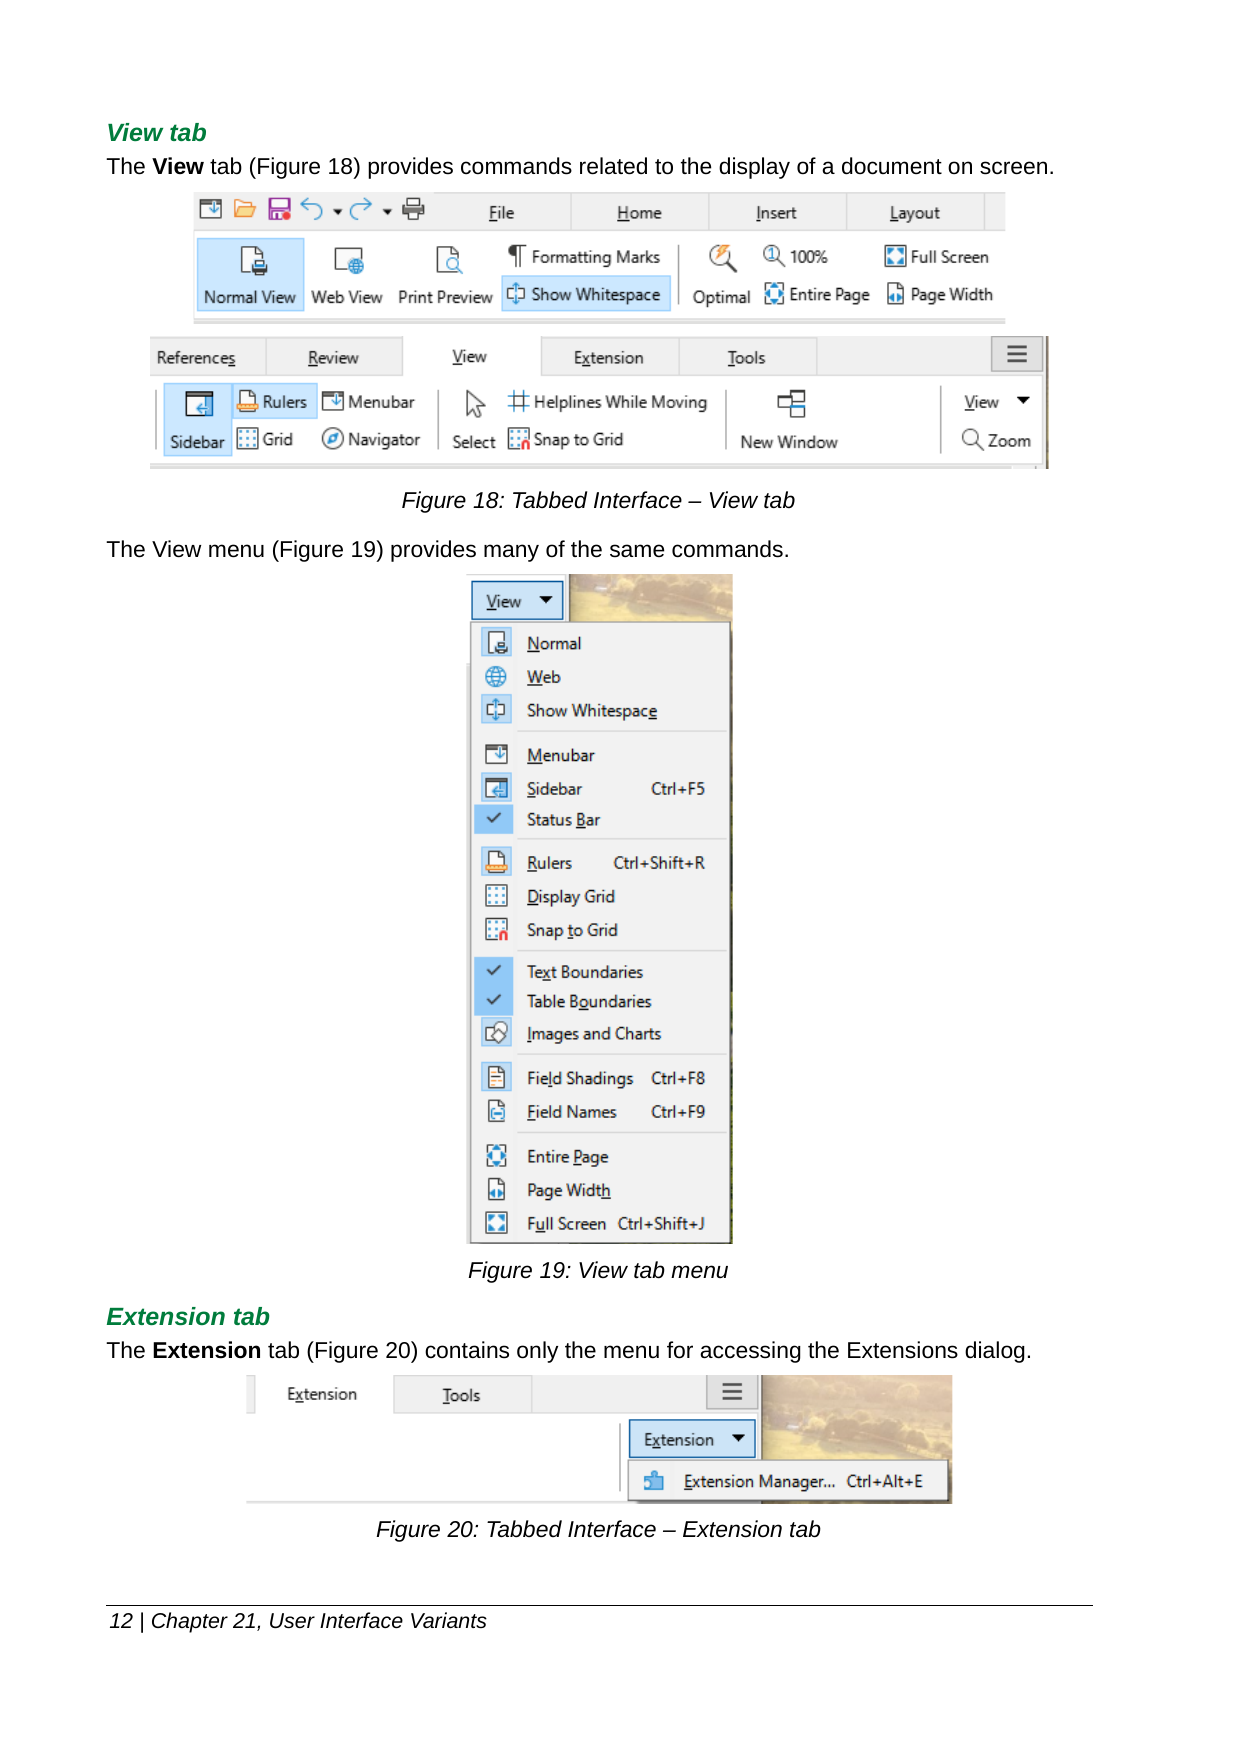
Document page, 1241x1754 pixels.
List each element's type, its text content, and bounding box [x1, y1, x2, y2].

list The Extension tab (Figure 20) contains only the menu for accessing the Extensions dialog. [106, 1337, 1093, 1363]
text Figure 18: Tabbed Interface – View tab [148, 487, 1051, 513]
picture [246, 1375, 953, 1504]
subtitle Extension tab [106, 1302, 1093, 1330]
picture [193, 192, 1006, 324]
text Figure 19: View tab menu [450, 1257, 749, 1283]
picture [150, 336, 1049, 469]
text Figure 20: Tabbed Interface – Extension tab [246, 1516, 952, 1542]
picture [466, 574, 733, 1244]
list The View menu (Figure 19) provides many of the same commands. [106, 536, 1093, 562]
list The View tab (Figure 18) provides commands related to the display of a document on screen. [106, 153, 1093, 179]
subtitle View tab [106, 118, 1093, 147]
